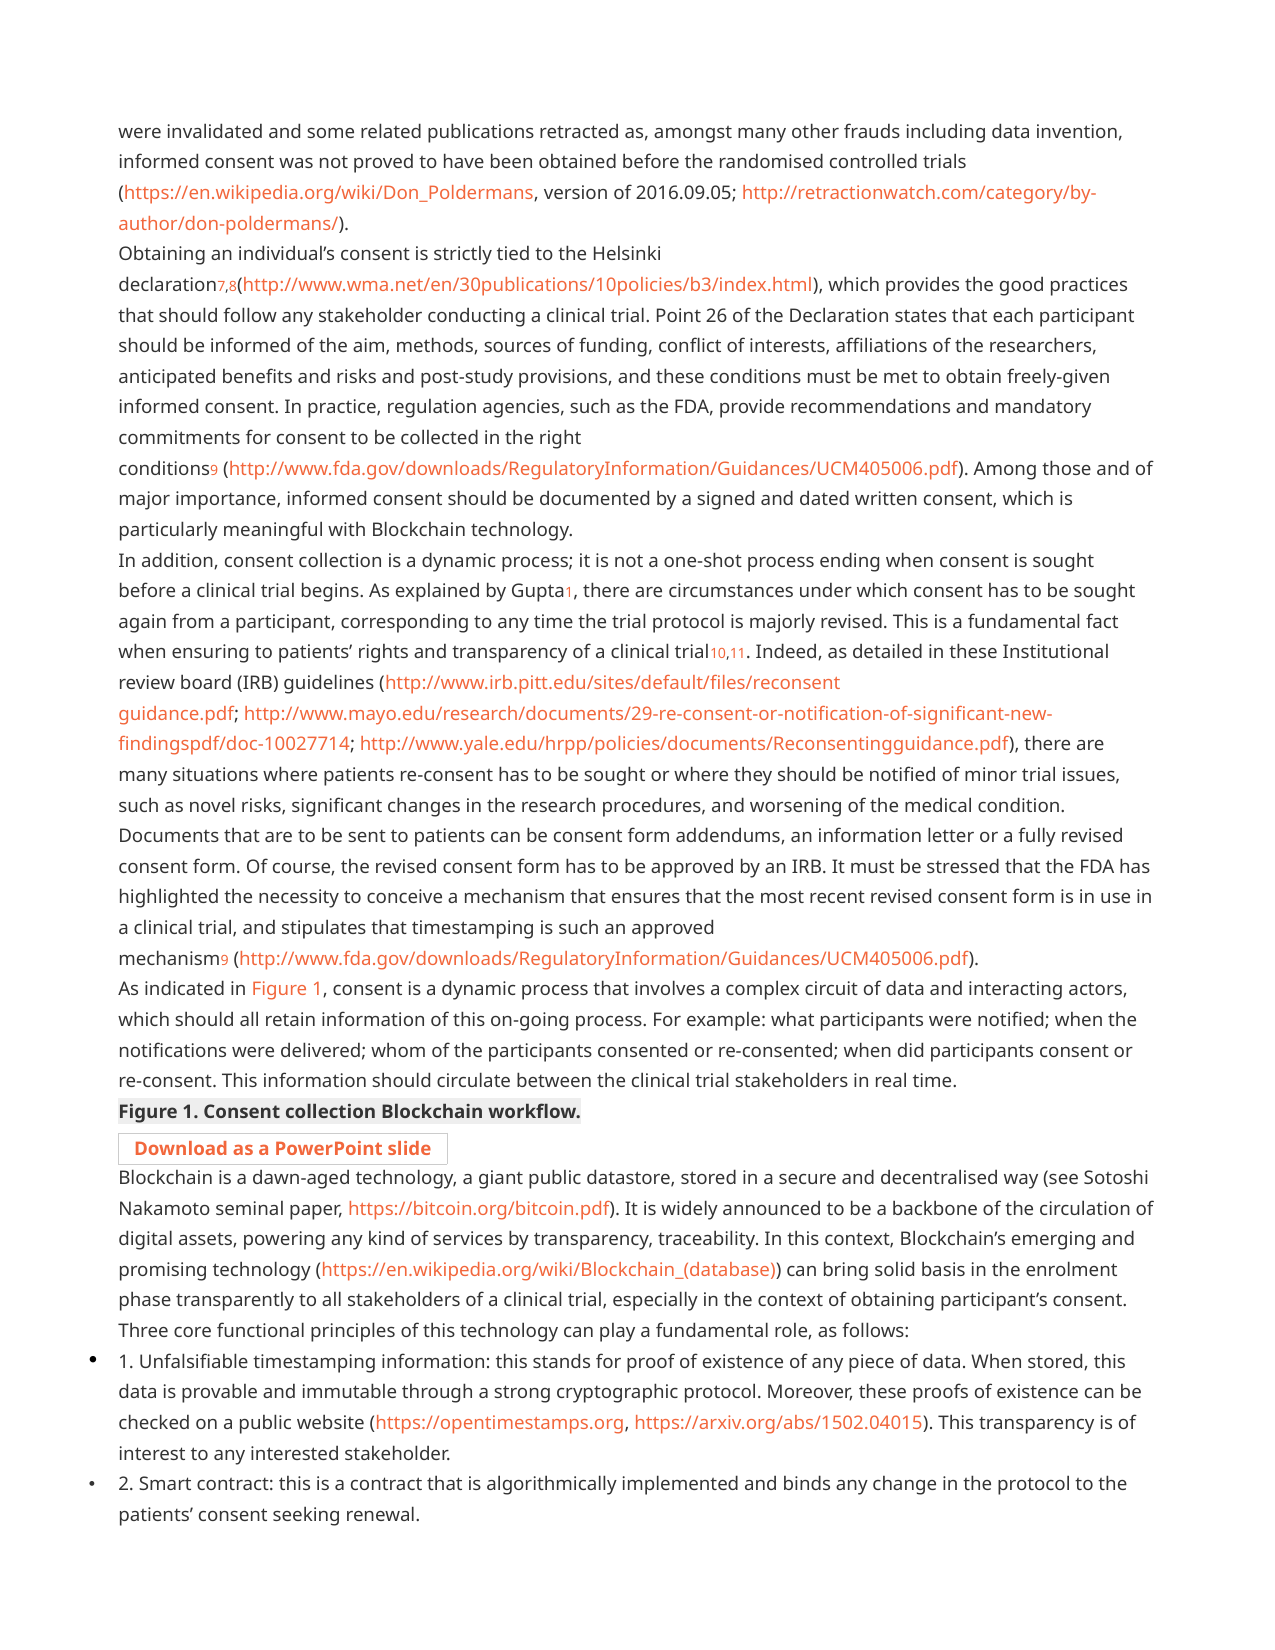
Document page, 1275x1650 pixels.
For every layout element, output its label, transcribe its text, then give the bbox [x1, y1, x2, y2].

list 1. Unfalsifiable timestamping information: this stands for proof of existence of any piece of data. When stored, this data is provable and immutable through a strong cryptographic protocol. Moreover, these proofs of existence can be checked on a public website (https://opentimestamps.org, https://arxiv.org/abs/1502.04015). This transparency is of interest to any interested stakeholder. [118, 1348, 1157, 1465]
text Download as a PowerPoint slide [118, 1124, 1157, 1164]
text As indicated in Figure 1, consent is a dynamic process that involves a complex circuit of data and interacting actors, which should all retain information of this on-going process. For example: what participants were notified; when the notifications were delivered; whom of the participants consented or re-consented; when did participants consent or re-consent. This information should circulate between the clinical trial stakeholders in real time. [118, 976, 1157, 1093]
text were invalidated and some related publications retracted as, amongst many other frauds including data invention, informed consent was not proved to have been obtained before the randomised controlled trials (https://en.wikipedia.org/wiki/Don_Poldermans, version of 2016.09.05; http://retractionwatch.com/category/by-author/don-poldermans/). [118, 118, 1157, 236]
text In addition, consent collection is a dynamic process; it is not a one-shot process ending when consent is sought before a clinical trial begins. As explained by Gupta1, there are circumstances under which consent has to be sought again from a participant, corresponding to any time the trial protocol is majorly revised. This is a fundamental fact when ensuring to patients’ rights and transparency of a clinical trial10,11. Indeed, as detailed in these Institutional review board (IRB) guidelines (http://www.irb.pitt.edu/sites/default/files/reconsent guidance.pdf; http://www.mayo.edu/research/documents/29-re-consent-or-notification-of-significant-new-findingspdf/doc-10027714; http://www.yale.edu/hrpp/policies/documents/Reconsentingguidance.pdf), there are many situations where patients re-consent has to be sought or where they should be notified of minor trial issues, such as novel risks, significant changes in the research procedures, and worsening of the medical condition. Documents that are to be sent to patients can be consent form addendums, an information letter or a fully revised consent form. Of course, the revised consent form has to be approved by an IRB. It must be stressed that the FDA has highlighted the necessity to conceive a mechanism that ensures that the most recent revised consent form is in use in a clinical trial, and stipulates that timestamping is such an approved mechanism9 (http://www.fda.gov/downloads/RegulatoryInformation/Guidances/UCM405006.pdf). [118, 547, 1157, 971]
subtitle Figure 1. Consent collection Blockchain workflow. [118, 1098, 1157, 1124]
text Blockchain is a dawn-aged technology, a giant public datastore, stored in a secure and decentralised way (see Sotoshi Nakamoto seminal paper, https://bitcoin.org/bitcoin.pdf). It is widely announced to be a backbone of the circulation of digital assets, powering any kind of services by transparency, traceability. In this context, Blockchain’s emerging and promising technology (https://en.wikipedia.org/wiki/Blockchain_(database)) can bring solid basis in the enrolment phase transparently to all stakeholders of a clinical trial, especially in the context of obtaining participant’s consent. Three core functional principles of this technology can play a fundamental role, as follows: [118, 1164, 1157, 1343]
text Obtaining an individual’s consent is strictly tied to the Helsinki declaration7,8(http://www.wma.net/en/30publications/10policies/b3/index.html), which provides the good practices that should follow any stakeholder conducting a clinical trial. Point 26 of the Declaration states that each participant should be informed of the aim, methods, sources of funding, conflict of interests, affiliations of the researchers, anticipated benefits and risks and post-study provisions, and these conditions must be met to obtain freely-given informed consent. In practice, regulation agencies, such as the FDA, provide recommendations and mandatory commitments for consent to be collected in the right conditions9 (http://www.fda.gov/downloads/RegulatoryInformation/Guidances/UCM405006.pdf). Among those and of major importance, informed consent should be documented by a signed and dated written consent, which is particularly meaningful with Blockchain technology. [118, 241, 1157, 542]
list 2. Smart contract: this is a contract that is algorithmically implemented and binds any change in the protocol to the patients’ consent seeking renewal. [118, 1471, 1157, 1527]
